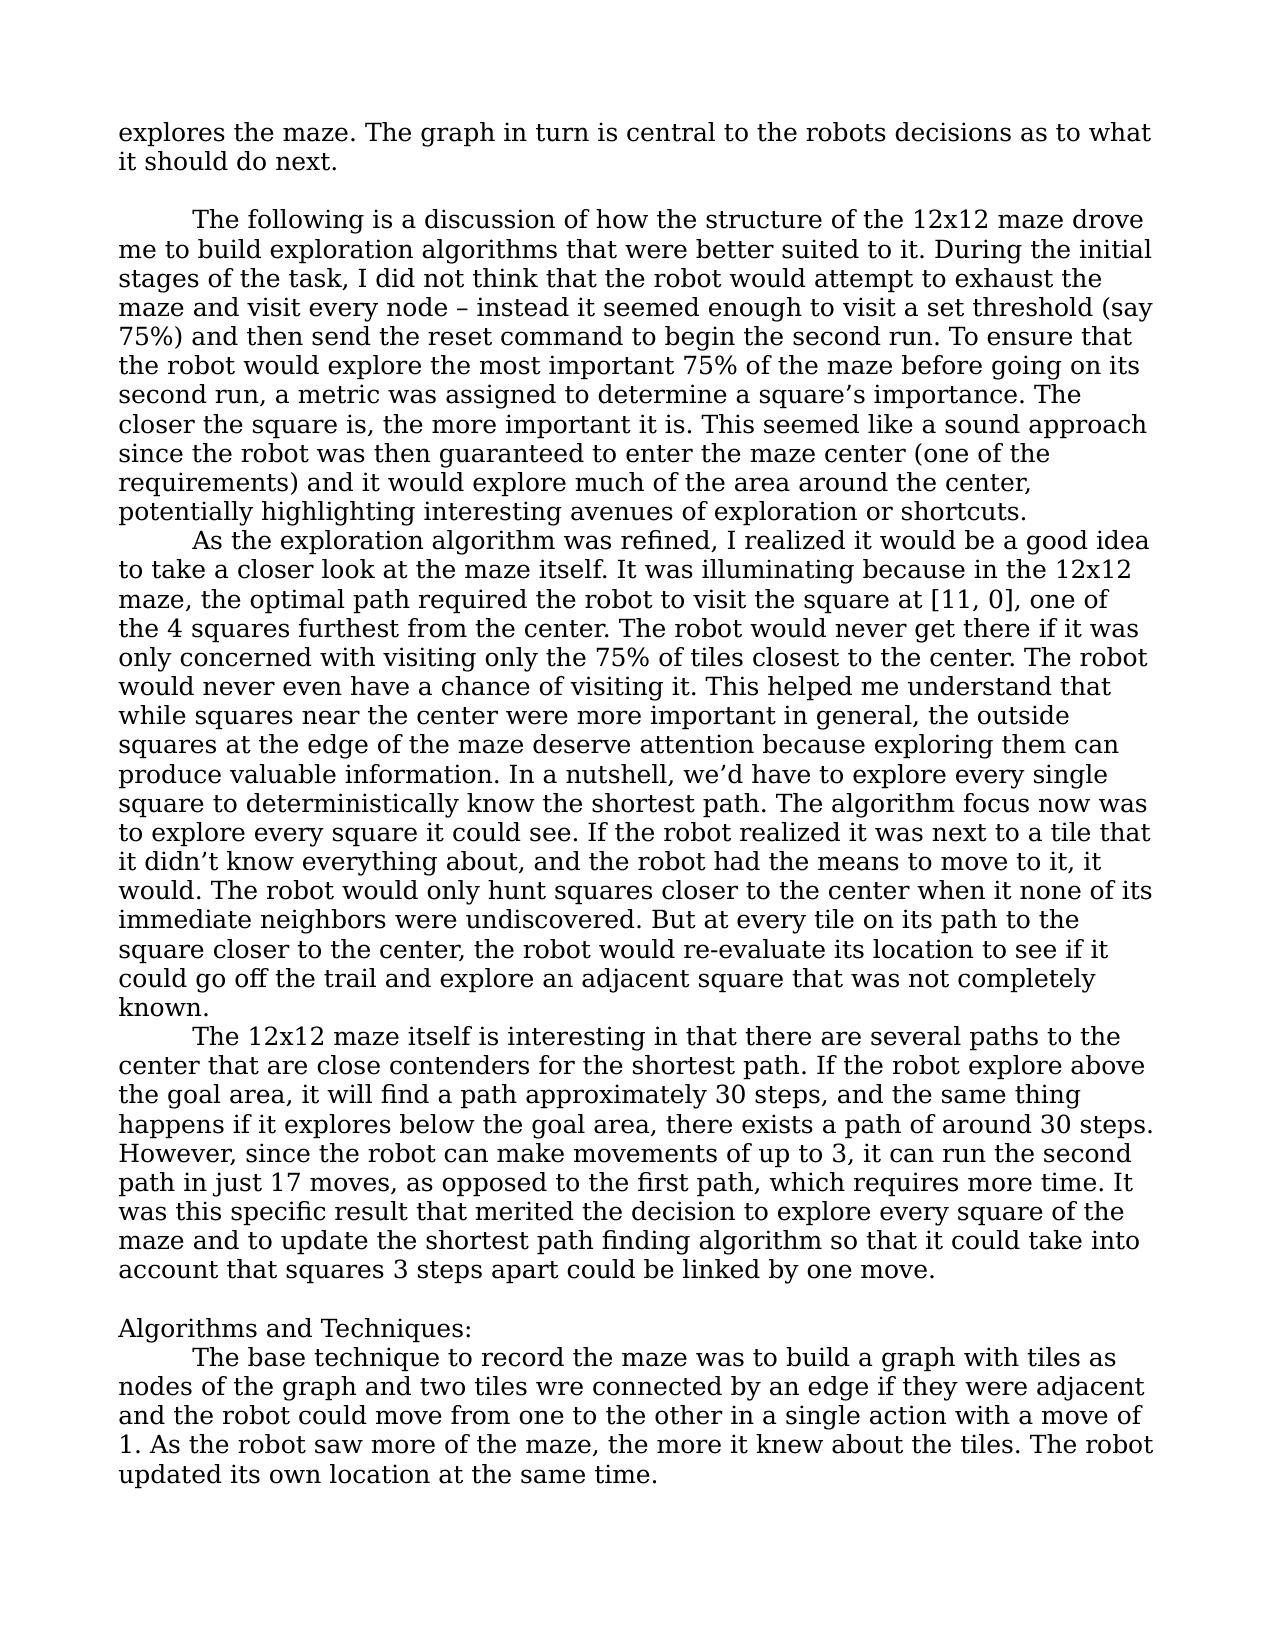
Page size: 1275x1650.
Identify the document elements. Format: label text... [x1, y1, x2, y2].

text As the exploration algorithm was refined, I realized it would be a good idea to take a closer look at the maze itself. It was illuminating because in the 12x12 maze, the optimal path required the robot to visit the square at [11, 0], one of the 4 squares furthest from the center. The robot would never get there if it was only concerned with visiting only the 75% of tiles closest to the center. The robot would never even have a chance of visiting it. This helped me understand that while squares near the center were more important in general, the outside squares at the edge of the maze deserve attention because exploring them can produce valuable information. In a nutshell, we’d have to explore every single square to deterministically know the shortest path. The algorithm focus now was to explore every square it could see. If the robot realized it was next to a tile that it didn’t know everything about, and the robot had the means to move to it, it would. The robot would only hunt squares closer to the center when it none of its immediate neighbors were undiscovered. But at every tile on its path to the square closer to the center, the robot would re-evaluate its location to see if it could go off the trail and explore an adjacent square that was not completely known. [118, 526, 1157, 1022]
text The base technique to record the maze was to build a graph with tiles as nodes of the graph and two tiles wre connected by an edge if they were adjacent and the robot could move from one to the other in a single action with a move of 1. As the robot saw more of the maze, the more it knew about the tiles. The robot updated its own location at the same time. [118, 1343, 1157, 1489]
text The 12x12 maze itself is interesting in that there are several paths to the center that are close contenders for the shortest path. If the robot explore above the goal area, it will find a path approximately 30 steps, and the same thing happens if it explores below the goal area, there exists a path of around 30 steps. However, since the robot can make movements of up to 3, it can run the second path in just 17 moves, as opposed to the first path, which requires more time. It was this specific result that merited the decision to explore every square of the maze and to update the shortest path finding algorithm so that it could take into account that squares 3 steps apart could be linked by one move. [118, 1022, 1157, 1285]
text The following is a discussion of how the structure of the 12x12 maze drove me to build exploration algorithms that were better suited to it. During the initial stages of the task, I did not think that the robot would attempt to exhaust the maze and visit every node – instead it seemed enough to visit a set threshold (say 75%) and then send the reset command to begin the second run. To ensure that the robot would explore the most important 75% of the maze before going on its second run, a metric was assigned to determine a square’s importance. The closer the square is, the more important it is. This seemed like a sound approach since the robot was then guaranteed to enter the maze center (one of the requirements) and it would explore much of the area around the center, potentially highlighting interesting avenues of exploration or shortcuts. [118, 206, 1157, 526]
text explores the maze. The graph in turn is central to the robots decisions as to what it should do next. [118, 118, 1157, 176]
text Algorithms and Techniques: [118, 1314, 1157, 1343]
